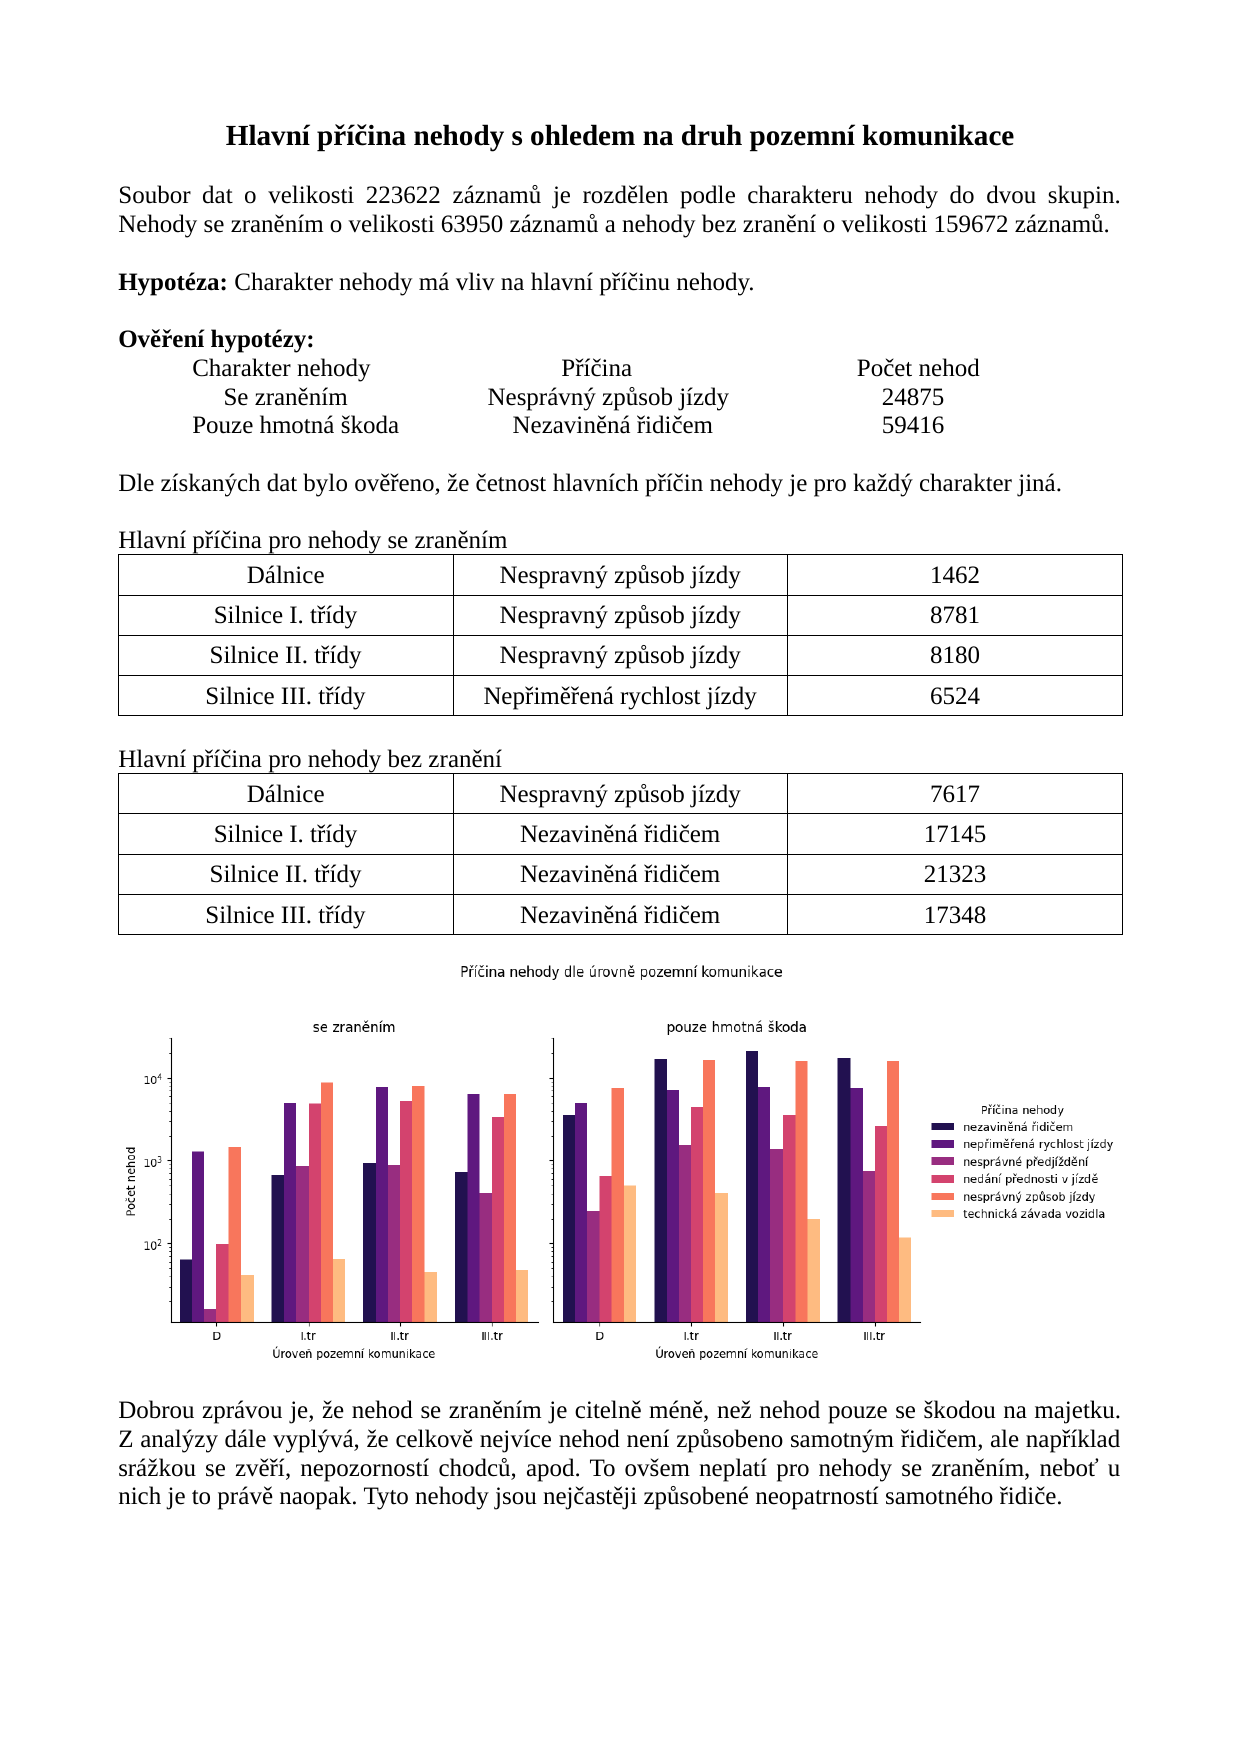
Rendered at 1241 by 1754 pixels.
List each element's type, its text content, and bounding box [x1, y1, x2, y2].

text Hlavní příčina pro nehody bez zranění [118, 744, 1122, 773]
text Ověření hypotézy: [118, 324, 1122, 353]
table_cell Nezaviněná řidičem [454, 814, 787, 854]
table_header Nespravný způsob jízdy [454, 555, 787, 594]
text Dobrou zprávou je, že nehod se zraněním je citelně méně, než nehod pouze se škodou na majetku. Z analýzy dále vyplývá, že celkově nejvíce nehod není způsobeno samotným řidičem, ale například srážkou se zvěří, nepozorností chodců, apod. To ovšem neplatí pro nehody se zraněním, neboť u nich je to právě naopak. Tyto nehody jsou nejčastěji způsobené neopatrností samotného řidiče. [118, 1395, 1122, 1510]
text Hlavní příčina nehody s ohledem na druh pozemní komunikace [118, 118, 1122, 152]
table_cell 17145 [788, 814, 1122, 854]
table_header 1462 [788, 555, 1122, 594]
table_cell Silnice III. třídy [119, 895, 453, 934]
table_cell 8781 [788, 596, 1122, 635]
table_cell Nespravný způsob jízdy [454, 636, 787, 675]
table_cell Silnice III. třídy [119, 676, 453, 715]
text Hypotéza: Charakter nehody má vliv na hlavní příčinu nehody. [118, 267, 1122, 295]
picture [118, 957, 1123, 1367]
table_header Dálnice [119, 555, 453, 594]
table_cell Nepřiměřená rychlost jízdy [454, 676, 787, 715]
table_cell Silnice II. třídy [119, 855, 453, 894]
text Charakter nehody Příčina Počet nehod [118, 353, 1122, 382]
text Se zraněním Nesprávný způsob jízdy 24875 [118, 382, 1122, 410]
table_cell Silnice I. třídy [119, 814, 453, 854]
table_cell Silnice II. třídy [119, 636, 453, 675]
table_cell 8180 [788, 636, 1122, 675]
text Dle získaných dat bylo ověřeno, že četnost hlavních příčin nehody je pro každý charakter jiná. [118, 468, 1122, 497]
table_cell 21323 [788, 855, 1122, 894]
table_cell 17348 [788, 895, 1122, 934]
table_header 7617 [788, 774, 1122, 813]
table_cell Silnice I. třídy [119, 596, 453, 635]
table_cell 6524 [788, 676, 1122, 715]
table_cell Nezaviněná řidičem [454, 855, 787, 894]
text Soubor dat o velikosti 223622 záznamů je rozdělen podle charakteru nehody do dvou skupin. Nehody se zraněním o velikosti 63950 záznamů a nehody bez zranění o velikosti 159672 záznamů. [118, 180, 1122, 238]
table_cell Nezaviněná řidičem [454, 895, 787, 934]
text Pouze hmotná škoda Nezaviněná řidičem 59416 [118, 410, 1122, 439]
text Hlavní příčina pro nehody se zraněním [118, 525, 1122, 554]
table_header Dálnice [119, 774, 453, 813]
table_cell Nespravný způsob jízdy [454, 596, 787, 635]
table_header Nespravný způsob jízdy [454, 774, 787, 813]
